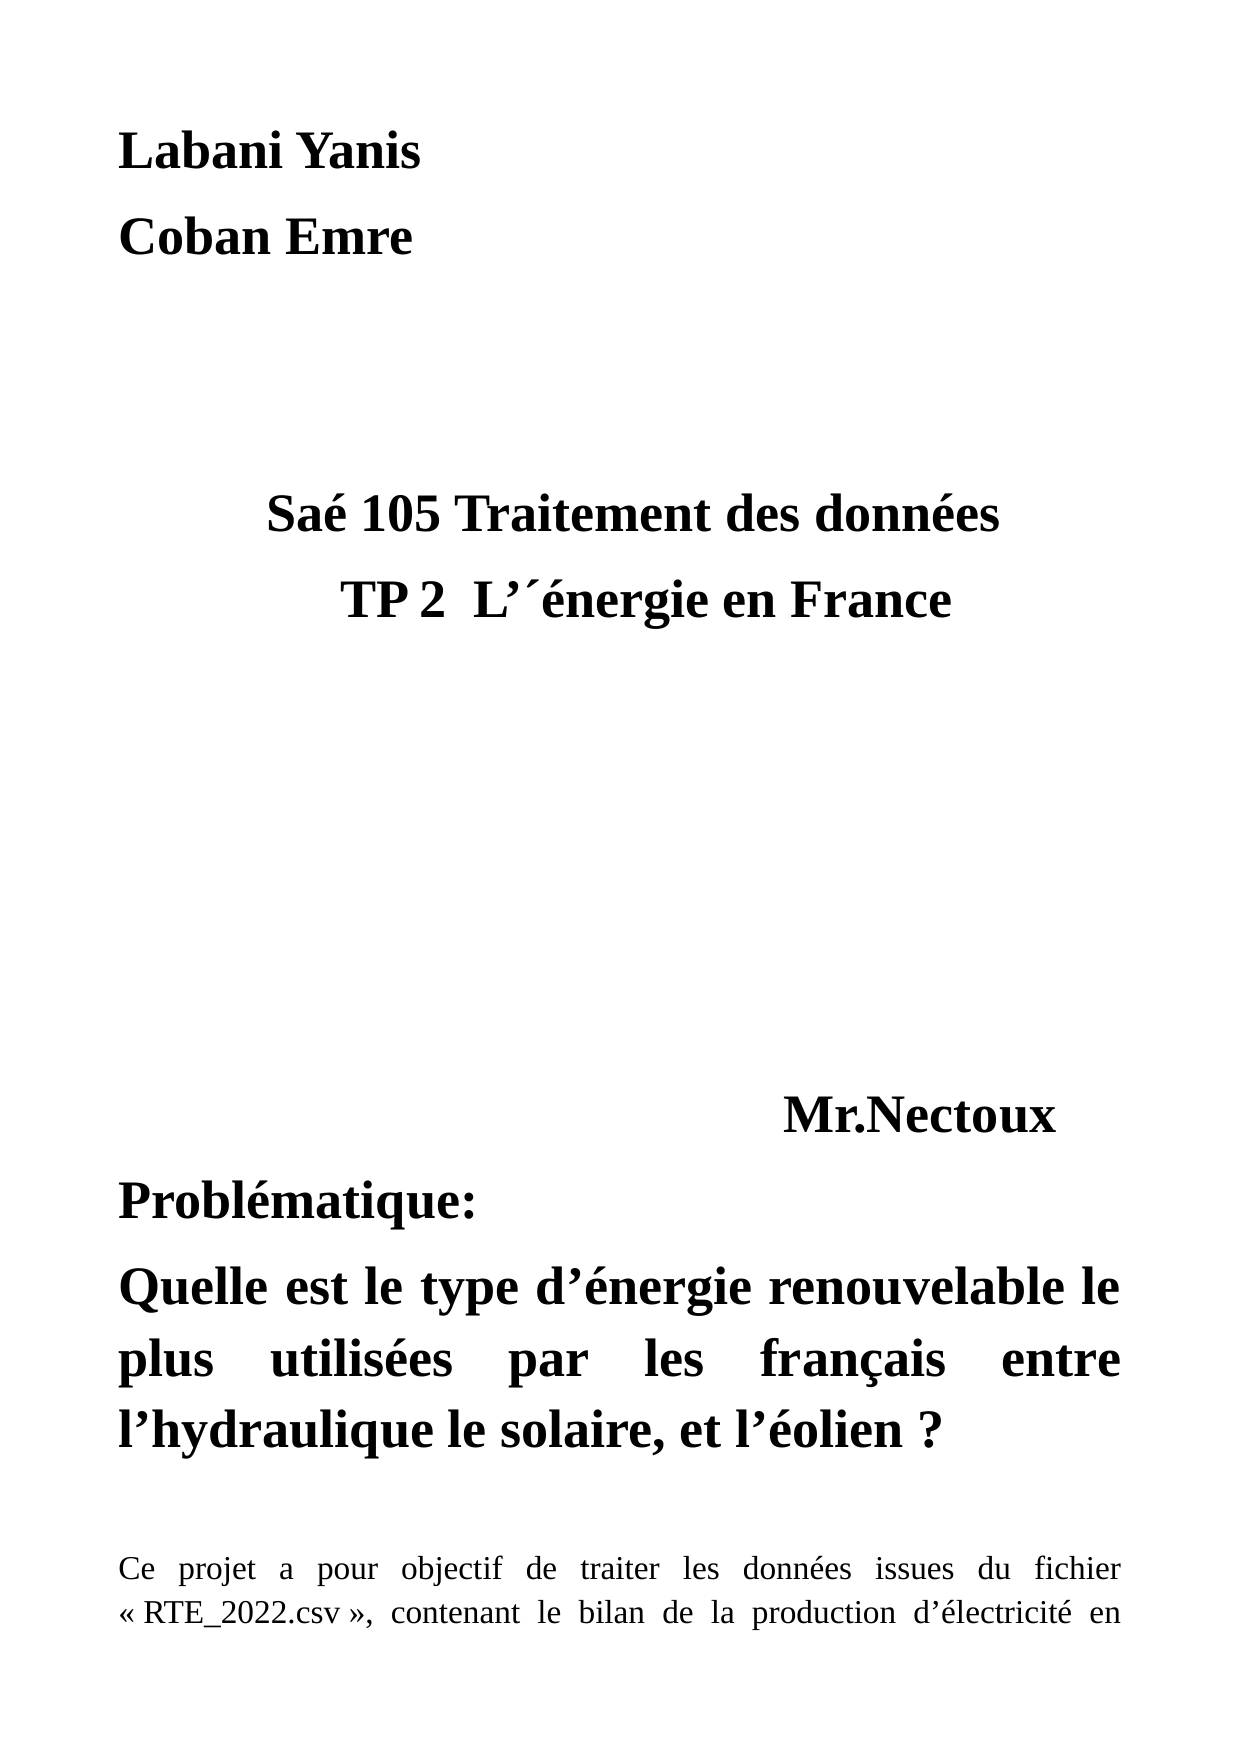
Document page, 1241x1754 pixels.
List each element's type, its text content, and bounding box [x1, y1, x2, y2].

text Quelle est le type d’énergie renouvelable le plus utilisées par les français entre l’hydraulique le solaire, et l’éolien ? [118, 1254, 1122, 1459]
text Coban Emre [118, 204, 1122, 267]
text Labani Yanis [118, 118, 1122, 180]
text Ce projet a pour objectif de traiter les données issues du fichier « RTE_2022.csv », contenant le bilan de la production d’électricité en [118, 1548, 1122, 1631]
text TP 2 L’´énergie en France [118, 567, 1122, 629]
text Problématique: [118, 1168, 1122, 1230]
text Saé 105 Traitement des données [118, 481, 1122, 543]
text Mr.Nectoux [118, 1082, 1122, 1144]
